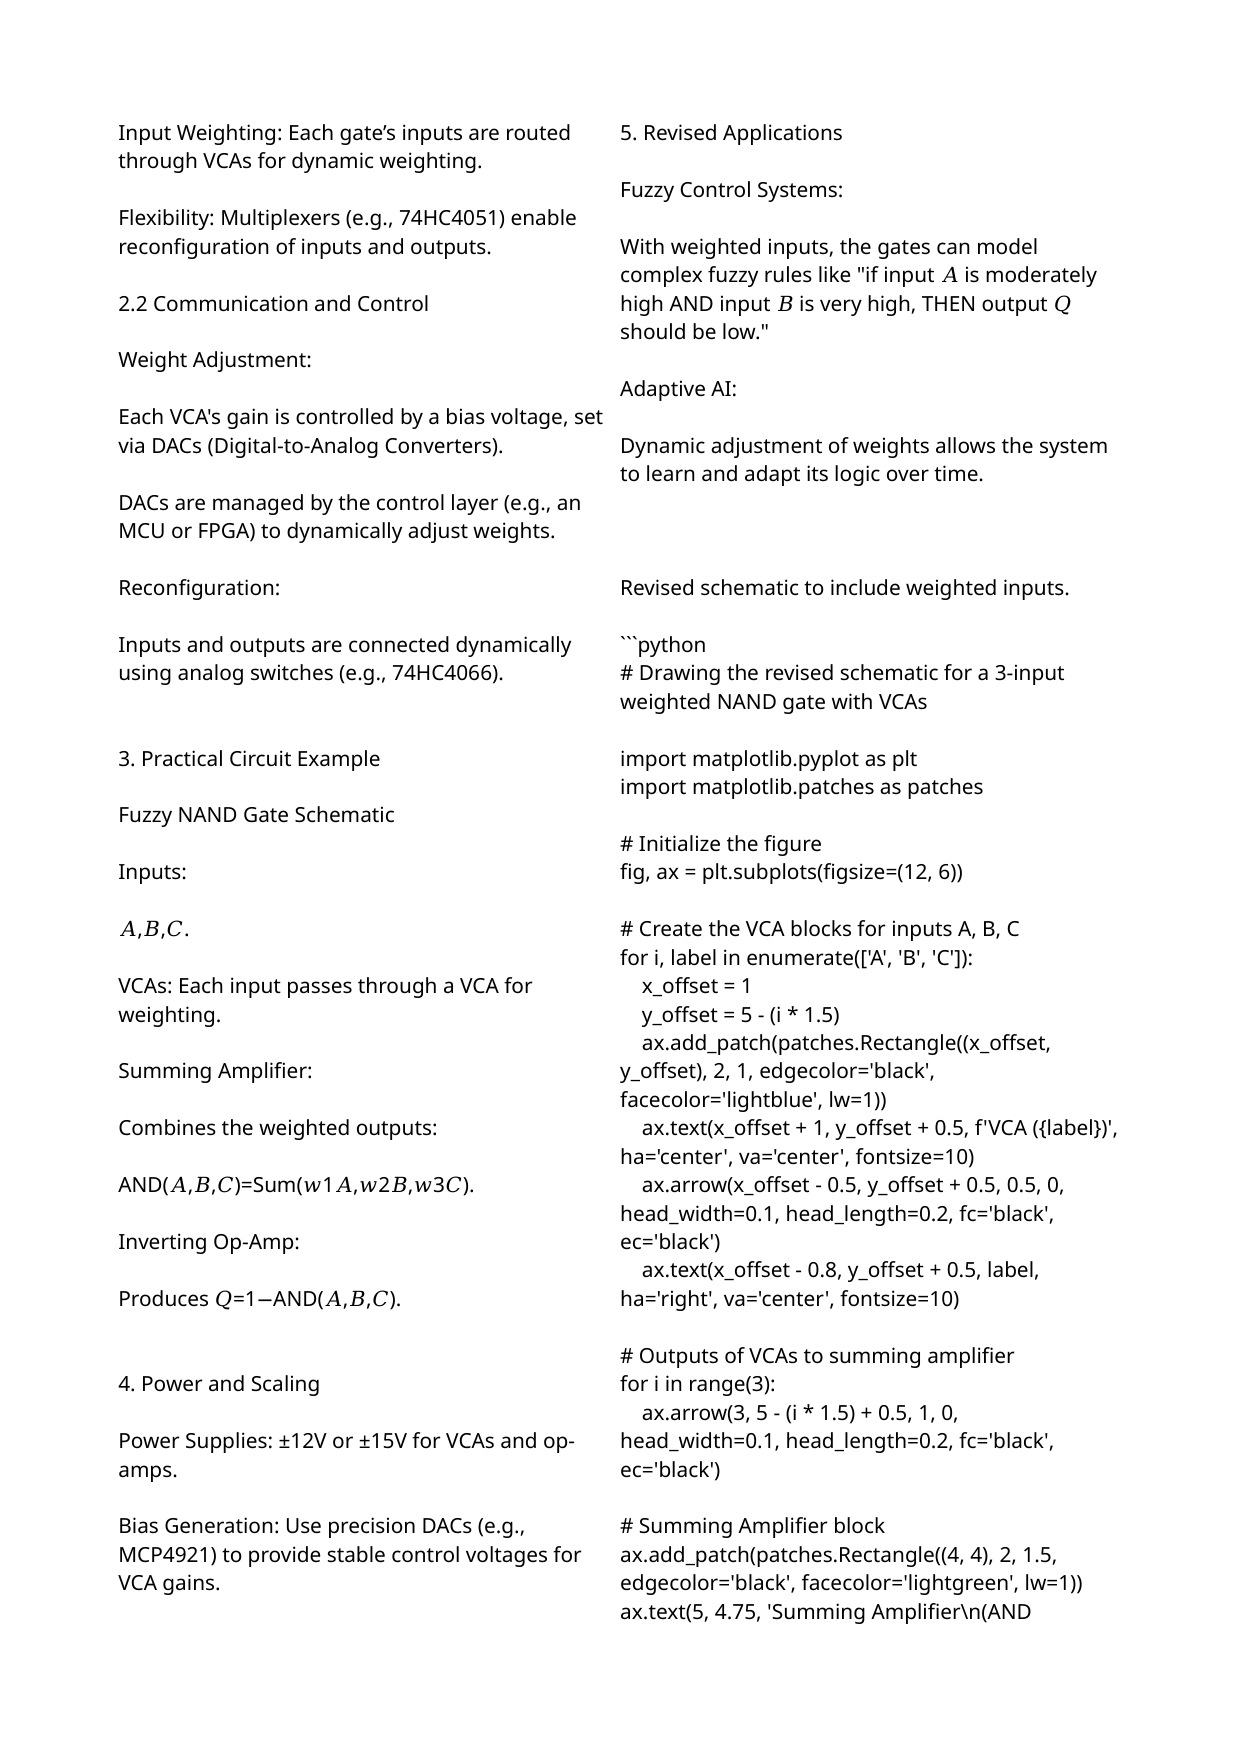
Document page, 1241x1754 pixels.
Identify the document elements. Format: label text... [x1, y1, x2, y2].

text ax.text(x_offset - 0.8, y_offset + 0.5, label, ha='right', va='center', fontsize=10) [620, 1256, 1122, 1312]
text Fuzzy NAND Gate Schematic [118, 801, 620, 829]
text ax.text(x_offset + 1, y_offset + 0.5, f'VCA ({label})', ha='center', va='center', fontsize=10) [620, 1113, 1122, 1170]
text Inputs and outputs are connected dynamically using analog switches (e.g., 74HC4066). [118, 630, 620, 687]
text Power Supplies: ±12V or ±15V for VCAs and op-amps. [118, 1426, 620, 1483]
text Adaptive AI: [620, 374, 1122, 402]
text ax.text(5, 4.75, 'Summing Amplifier\n(AND [620, 1597, 1122, 1625]
text Inputs: [118, 857, 620, 886]
text for i, label in enumerate(['A', 'B', 'C']): [620, 943, 1122, 971]
text 4. Power and Scaling [118, 1369, 620, 1398]
text import matplotlib.patches as patches [620, 772, 1122, 801]
text With weighted inputs, the gates can model complex fuzzy rules like "if input 𝐴 is moderately high AND input 𝐵 is very high, THEN output 𝑄 should be low." [620, 232, 1122, 346]
text # Drawing the revised schematic for a 3-input weighted NAND gate with VCAs [620, 658, 1122, 715]
text ax.arrow(3, 5 - (i * 1.5) + 0.5, 1, 0, head_width=0.1, head_length=0.2, fc='black', ec='black') [620, 1398, 1122, 1483]
text fig, ax = plt.subplots(figsize=(12, 6)) [620, 857, 1122, 886]
text for i in range(3): [620, 1369, 1122, 1398]
text Summing Amplifier: [118, 1057, 620, 1085]
text Each VCA's gain is controlled by a bias voltage, set via DACs (Digital-to-Analog Converters). [118, 402, 620, 459]
text Input Weighting: Each gate’s inputs are routed through VCAs for dynamic weighting. [118, 118, 620, 175]
text Dynamic adjustment of weights allows the system to learn and adapt its logic over time. [620, 431, 1122, 488]
text DACs are managed by the control layer (e.g., an MCU or FPGA) to dynamically adjust weights. [118, 488, 620, 545]
text 2.2 Communication and Control [118, 289, 620, 317]
text 3. Practical Circuit Example [118, 744, 620, 772]
text 𝐴,𝐵,𝐶. [118, 914, 620, 943]
text Bias Generation: Use precision DACs (e.g., MCP4921) to provide stable control voltages for VCA gains. [118, 1512, 620, 1597]
text Combines the weighted outputs: [118, 1113, 620, 1142]
text import matplotlib.pyplot as plt [620, 744, 1122, 772]
text # Initialize the figure [620, 829, 1122, 857]
text # Create the VCA blocks for inputs A, B, C [620, 914, 1122, 943]
text # Summing Amplifier block [620, 1512, 1122, 1540]
text Reconfiguration: [118, 573, 620, 602]
text Revised schematic to include weighted inputs. [620, 573, 1122, 602]
text # Outputs of VCAs to summing amplifier [620, 1341, 1122, 1369]
text x_offset = 1 [620, 971, 1122, 1000]
text Flexibility: Multiplexers (e.g., 74HC4051) enable reconfiguration of inputs and outputs. [118, 203, 620, 260]
text Weight Adjustment: [118, 346, 620, 374]
text Inverting Op-Amp: [118, 1227, 620, 1256]
text VCAs: Each input passes through a VCA for weighting. [118, 971, 620, 1028]
text 5. Revised Applications [620, 118, 1122, 147]
text Fuzzy Control Systems: [620, 175, 1122, 203]
text ax.add_patch(patches.Rectangle((x_offset, y_offset), 2, 1, edgecolor='black', facecolor='lightblue', lw=1)) [620, 1028, 1122, 1113]
text Produces 𝑄=1−AND(𝐴,𝐵,𝐶). [118, 1284, 620, 1312]
text ```python [620, 630, 1122, 658]
text ax.arrow(x_offset - 0.5, y_offset + 0.5, 0.5, 0, head_width=0.1, head_length=0.2, fc='black', ec='black') [620, 1170, 1122, 1256]
text AND(𝐴,𝐵,𝐶)=Sum(𝑤1𝐴,𝑤2𝐵,𝑤3𝐶). [118, 1170, 620, 1199]
text ax.add_patch(patches.Rectangle((4, 4), 2, 1.5, edgecolor='black', facecolor='lightgreen', lw=1)) [620, 1540, 1122, 1597]
text y_offset = 5 - (i * 1.5) [620, 1000, 1122, 1028]
